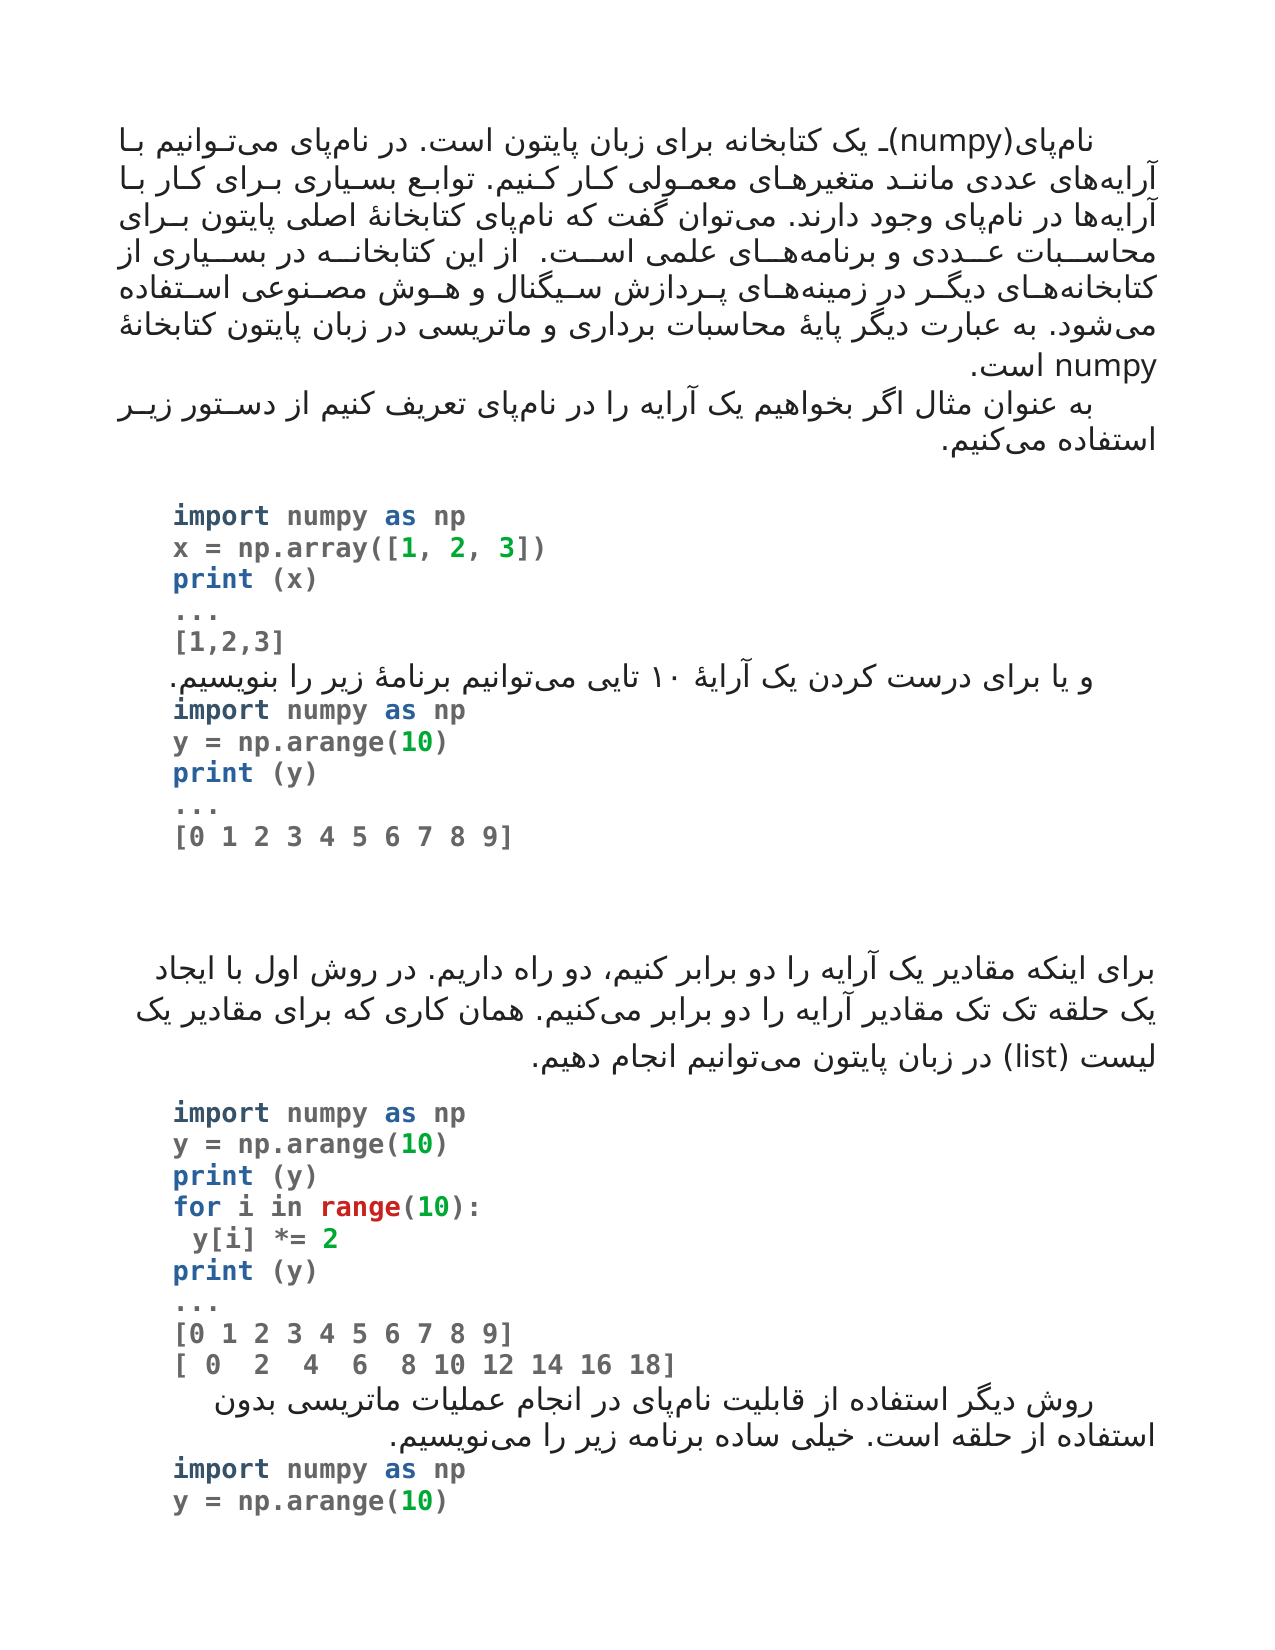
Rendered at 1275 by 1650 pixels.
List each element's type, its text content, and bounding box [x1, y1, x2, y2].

text [ 0 2 4 6 8 10 12 14 16 18] [118, 1349, 1157, 1381]
text [0 1 2 3 4 5 6 7 8 9] [118, 1318, 1157, 1349]
text y = np.arange(10) [118, 1485, 1157, 1517]
text ... [118, 1286, 1157, 1318]
text [0 1 2 3 4 5 6 7 8 9] [118, 821, 1157, 852]
text برای اینکه مقادیر یک آرایه را دو برابر کنیم، دو راه داریم. در روش اول با ایجاد یک حلقه تک تک مقادیر آرایه را دو برابر می‌کنیم. همان کاری که برای مقادیر یک لیست (list) در زبان پایتون می‌توانیم انجام دهیم. [118, 908, 1157, 1076]
text print (y) [118, 1255, 1157, 1286]
text روش دیگر استفاده از قابلیت نام‌پای در انجام عملیات ماتریسی بدون استفاده از حلقه است. خیلی ساده برنامه زیر را می‌نویسیم. [118, 1381, 1157, 1454]
text print (x) [118, 563, 1157, 595]
text و یا برای درست کردن یک آرایهٔ ۱۰ تایی می‌توانیم برنامهٔ زیر را بنویسیم. [118, 658, 1157, 694]
text به عنوان مثال اگر بخواهیم یک آرایه را در نام‌پای تعریف کنیم از دستور زیر استفاده می‌کنیم. [118, 385, 1157, 458]
text print (y) [118, 758, 1157, 789]
text [1,2,3] [118, 627, 1157, 658]
text y = np.arange(10) [118, 1129, 1157, 1160]
text for i in range(10): [118, 1192, 1157, 1223]
text print (y) [118, 1160, 1157, 1192]
text y[i] *= 2 [118, 1223, 1157, 1255]
text y = np.arange(10) [118, 726, 1157, 758]
text ... [118, 595, 1157, 627]
text import numpy as np [118, 500, 1157, 532]
text ... [118, 789, 1157, 821]
text import numpy as np [118, 694, 1157, 726]
text import numpy as np [118, 1097, 1157, 1129]
text x = np.array([1, 2, 3]) [118, 532, 1157, 563]
text import numpy as np [118, 1454, 1157, 1485]
text نام‌پای(numpy) یک کتابخانه برای زبان پایتون است. در نام‌پای می‌توانیم با آرایه‌های عددی مانند متغیر‌های معمولی کار کنیم. توابع بسیاری برای کار با آرایه‌ها در نام‌پای وجود دارند. می‌توان گفت که نام‌پای کتابخانهٔ اصلی پایتون برای محاسبات عددی و برنامه‌های علمی است. از این کتابخانه در بسیاری از کتابخانه‌های دیگر در زمینه‌های پردازش سیگنال و هوش مصنوعی استفاده می‌شود. به عبارت دیگر پایهٔ محاسبات برداری و ماتریسی در زبان پایتون کتابخانهٔ numpy است. [118, 118, 1157, 385]
